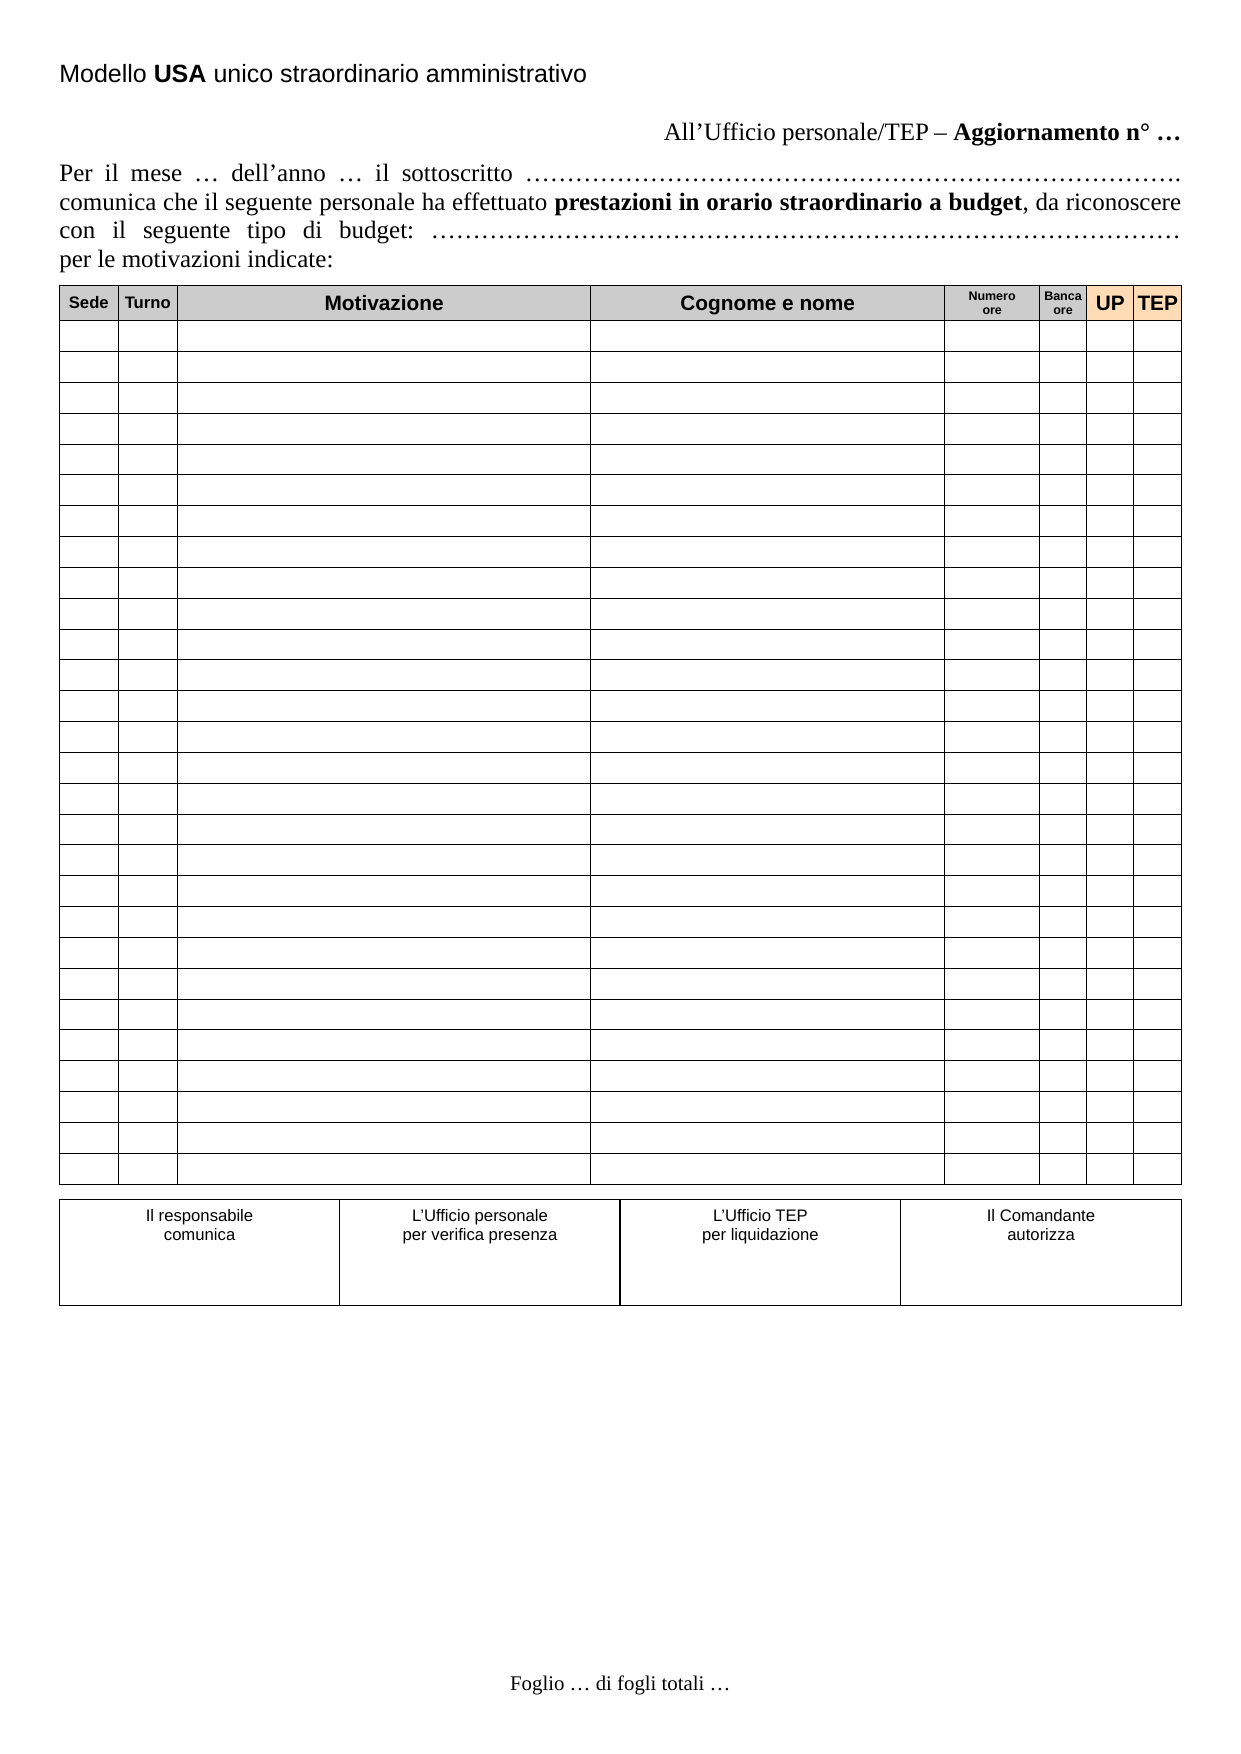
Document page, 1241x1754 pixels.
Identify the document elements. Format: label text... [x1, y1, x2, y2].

table_cell [591, 660, 944, 690]
table_cell [945, 1092, 1039, 1122]
table_cell [1040, 1061, 1086, 1091]
table_cell [1040, 660, 1086, 690]
table_cell [945, 876, 1039, 906]
table_cell [119, 414, 177, 443]
table_cell [60, 938, 118, 968]
table_cell [1134, 1154, 1181, 1183]
table_cell [178, 599, 590, 628]
table_header Il Comandante autorizza [901, 1200, 1181, 1305]
table_cell [119, 383, 177, 413]
table_cell [119, 445, 177, 474]
table_cell [1040, 876, 1086, 906]
table_cell [119, 1154, 177, 1183]
table_cell [1087, 815, 1133, 844]
table_cell [1134, 537, 1181, 567]
table_cell [945, 907, 1039, 937]
table_cell [60, 1061, 118, 1091]
table_cell [945, 660, 1039, 690]
table_cell [945, 475, 1039, 505]
table_cell [178, 630, 590, 659]
table_cell [945, 753, 1039, 783]
table_cell [1040, 1092, 1086, 1122]
table_cell [1087, 445, 1133, 474]
table_cell [945, 414, 1039, 443]
table_cell [60, 660, 118, 690]
table_cell [591, 383, 944, 413]
table_cell [119, 660, 177, 690]
table_cell [60, 1092, 118, 1122]
table_cell [60, 352, 118, 382]
table_cell [945, 630, 1039, 659]
table_cell [1134, 1123, 1181, 1153]
table_cell [60, 815, 118, 844]
table_cell [178, 845, 590, 875]
table_cell [591, 753, 944, 783]
table_cell [1040, 1154, 1086, 1183]
table_cell [1040, 969, 1086, 998]
table_cell [119, 876, 177, 906]
table_cell [119, 1061, 177, 1091]
table_cell [119, 568, 177, 598]
table_header Il responsabile comunica [60, 1200, 339, 1305]
table_cell [591, 691, 944, 721]
table_cell [945, 938, 1039, 968]
table_cell [591, 599, 944, 628]
table_cell [1134, 1061, 1181, 1091]
table_cell [1040, 568, 1086, 598]
table_cell [1040, 383, 1086, 413]
table_cell [119, 537, 177, 567]
table_cell [1087, 691, 1133, 721]
table_header Sede [60, 286, 118, 320]
table_cell [178, 445, 590, 474]
table_cell [1134, 445, 1181, 474]
table_cell [945, 599, 1039, 628]
table_cell [945, 815, 1039, 844]
table_cell [1134, 938, 1181, 968]
table_cell [1040, 599, 1086, 628]
table_cell [60, 630, 118, 659]
table_cell [1087, 321, 1133, 351]
table_cell [1087, 352, 1133, 382]
table_cell [178, 475, 590, 505]
table_cell [945, 352, 1039, 382]
table_cell [1087, 722, 1133, 752]
table_cell [60, 1000, 118, 1029]
table_cell [1134, 815, 1181, 844]
table_header Motivazione [178, 286, 590, 320]
table_cell [119, 784, 177, 813]
table_cell [178, 568, 590, 598]
table_cell [1087, 938, 1133, 968]
table_cell [60, 876, 118, 906]
table_cell [119, 1000, 177, 1029]
table_cell [1040, 815, 1086, 844]
table_cell [591, 938, 944, 968]
table_cell [591, 630, 944, 659]
table_cell [591, 722, 944, 752]
table_cell [1040, 321, 1086, 351]
table_cell [60, 753, 118, 783]
table_cell [60, 383, 118, 413]
table_cell [591, 1030, 944, 1060]
table_cell [60, 722, 118, 752]
table_cell [1134, 506, 1181, 536]
table_cell [945, 568, 1039, 598]
table_cell [1040, 784, 1086, 813]
table_cell [60, 445, 118, 474]
table_cell [945, 506, 1039, 536]
table_cell [591, 568, 944, 598]
table_cell [119, 1092, 177, 1122]
table_cell [178, 321, 590, 351]
table_cell [591, 1123, 944, 1153]
table_cell [1040, 1123, 1086, 1153]
table_cell [591, 1061, 944, 1091]
table_cell [60, 599, 118, 628]
table_cell [1134, 876, 1181, 906]
table_cell [1087, 784, 1133, 813]
table_cell [945, 321, 1039, 351]
table_cell [1087, 969, 1133, 998]
table_cell [1040, 445, 1086, 474]
table_cell [178, 1154, 590, 1183]
table_cell [1087, 1000, 1133, 1029]
table_cell [1087, 1123, 1133, 1153]
table_cell [1040, 506, 1086, 536]
table_cell [178, 907, 590, 937]
table_cell [1134, 475, 1181, 505]
table_cell [1040, 352, 1086, 382]
table_cell [1040, 1030, 1086, 1060]
table_cell [178, 1092, 590, 1122]
table_cell [945, 691, 1039, 721]
table_cell [591, 1000, 944, 1029]
table_cell [945, 845, 1039, 875]
table_cell [1134, 691, 1181, 721]
table_cell [60, 1154, 118, 1183]
text All’Ufficio personale/TEP – Aggiornamento n° … [59, 117, 1181, 146]
table_cell [591, 815, 944, 844]
table_cell [178, 506, 590, 536]
table_cell [178, 691, 590, 721]
table_cell [60, 321, 118, 351]
table_cell [1134, 784, 1181, 813]
table_cell [591, 845, 944, 875]
table_cell [1134, 1092, 1181, 1122]
table_cell [591, 1092, 944, 1122]
table_cell [119, 352, 177, 382]
table_cell [119, 1030, 177, 1060]
table_cell [591, 876, 944, 906]
table_cell [591, 352, 944, 382]
table_cell [945, 445, 1039, 474]
table_cell [1134, 414, 1181, 443]
table_cell [591, 475, 944, 505]
table_cell [60, 475, 118, 505]
table_cell [178, 753, 590, 783]
table_header Cognome e nome [591, 286, 944, 320]
table_cell [945, 383, 1039, 413]
table_cell [60, 414, 118, 443]
table_cell [1134, 753, 1181, 783]
table_cell [1040, 845, 1086, 875]
table_cell [119, 815, 177, 844]
table_cell [178, 1123, 590, 1153]
table_cell [178, 1061, 590, 1091]
table_cell [1040, 722, 1086, 752]
table_cell [1134, 321, 1181, 351]
table_cell [591, 321, 944, 351]
table_cell [119, 938, 177, 968]
table_cell [119, 321, 177, 351]
table_cell [1087, 383, 1133, 413]
table_header TEP [1134, 286, 1181, 320]
table_cell [60, 907, 118, 937]
table_cell [591, 969, 944, 998]
table_cell [945, 1030, 1039, 1060]
table_cell [1087, 907, 1133, 937]
table_cell [1087, 630, 1133, 659]
table_cell [1040, 753, 1086, 783]
table_cell [1087, 876, 1133, 906]
table_cell [945, 969, 1039, 998]
table_cell [178, 722, 590, 752]
table_cell [60, 1123, 118, 1153]
table_cell [1134, 660, 1181, 690]
table_cell [60, 1030, 118, 1060]
table_cell [178, 876, 590, 906]
table_cell [945, 722, 1039, 752]
table_cell [1087, 1154, 1133, 1183]
table_header L’Ufficio personale per verifica presenza [340, 1200, 619, 1305]
table_cell [178, 537, 590, 567]
table_header Banca ore [1040, 286, 1086, 320]
table_cell [945, 1154, 1039, 1183]
table_cell [591, 1154, 944, 1183]
table_cell [119, 969, 177, 998]
table_cell [1087, 1061, 1133, 1091]
table_cell [591, 506, 944, 536]
table_cell [178, 383, 590, 413]
table_cell [60, 969, 118, 998]
table_cell [1040, 1000, 1086, 1029]
table_cell [1134, 1000, 1181, 1029]
table_cell [1087, 660, 1133, 690]
table_cell [1087, 414, 1133, 443]
table_cell [1040, 691, 1086, 721]
table_cell [60, 506, 118, 536]
table_cell [1087, 475, 1133, 505]
table_cell [945, 1000, 1039, 1029]
table_cell [1134, 599, 1181, 628]
table_cell [119, 630, 177, 659]
table_cell [1040, 414, 1086, 443]
table_cell [591, 907, 944, 937]
table_cell [1087, 506, 1133, 536]
table_cell [1134, 568, 1181, 598]
table_cell [1087, 1092, 1133, 1122]
table_cell [178, 352, 590, 382]
table_cell [1134, 1030, 1181, 1060]
table_cell [1087, 537, 1133, 567]
table_cell [119, 475, 177, 505]
table_cell [60, 568, 118, 598]
table_cell [945, 1123, 1039, 1153]
table_cell [119, 845, 177, 875]
table_cell [1134, 722, 1181, 752]
table_cell [1040, 475, 1086, 505]
table_cell [945, 537, 1039, 567]
table_cell [119, 1123, 177, 1153]
text Per il mese … dell’anno … il sottoscritto ……………………………………………………………………. comunica che il seguente personale ha effettuato prestazioni in orario straordinario a budget, da riconoscere con il seguente tipo di budget: ……………………………………………………………………………… per le motivazioni indicate: [59, 158, 1181, 273]
table_cell [119, 722, 177, 752]
table_cell [178, 969, 590, 998]
table_cell [591, 414, 944, 443]
table_cell [178, 938, 590, 968]
table_cell [178, 1030, 590, 1060]
table_cell [1134, 845, 1181, 875]
table_cell [1087, 753, 1133, 783]
table_cell [178, 815, 590, 844]
table_cell [119, 506, 177, 536]
table_cell [591, 784, 944, 813]
table_header Numero ore [945, 286, 1039, 320]
table_cell [1040, 938, 1086, 968]
table_cell [60, 691, 118, 721]
table_cell [1040, 630, 1086, 659]
table_header L’Ufficio TEP per liquidazione [621, 1200, 900, 1305]
table_cell [1040, 537, 1086, 567]
table_cell [60, 537, 118, 567]
table_cell [178, 414, 590, 443]
table_cell [591, 537, 944, 567]
table_cell [60, 784, 118, 813]
table_cell [1134, 969, 1181, 998]
table_cell [1087, 1030, 1133, 1060]
table_cell [178, 784, 590, 813]
table_cell [1134, 352, 1181, 382]
table_cell [178, 660, 590, 690]
table_cell [1134, 907, 1181, 937]
table_cell [1134, 383, 1181, 413]
table_cell [945, 1061, 1039, 1091]
table_cell [119, 753, 177, 783]
table_cell [119, 691, 177, 721]
table_header Turno [119, 286, 177, 320]
table_cell [1040, 907, 1086, 937]
table_cell [119, 599, 177, 628]
table_cell [1087, 845, 1133, 875]
table_cell [591, 445, 944, 474]
table_cell [178, 1000, 590, 1029]
table_cell [945, 784, 1039, 813]
table_cell [1087, 568, 1133, 598]
table_header UP [1087, 286, 1133, 320]
table_cell [1134, 630, 1181, 659]
table_cell [60, 845, 118, 875]
table_cell [119, 907, 177, 937]
table_cell [1087, 599, 1133, 628]
